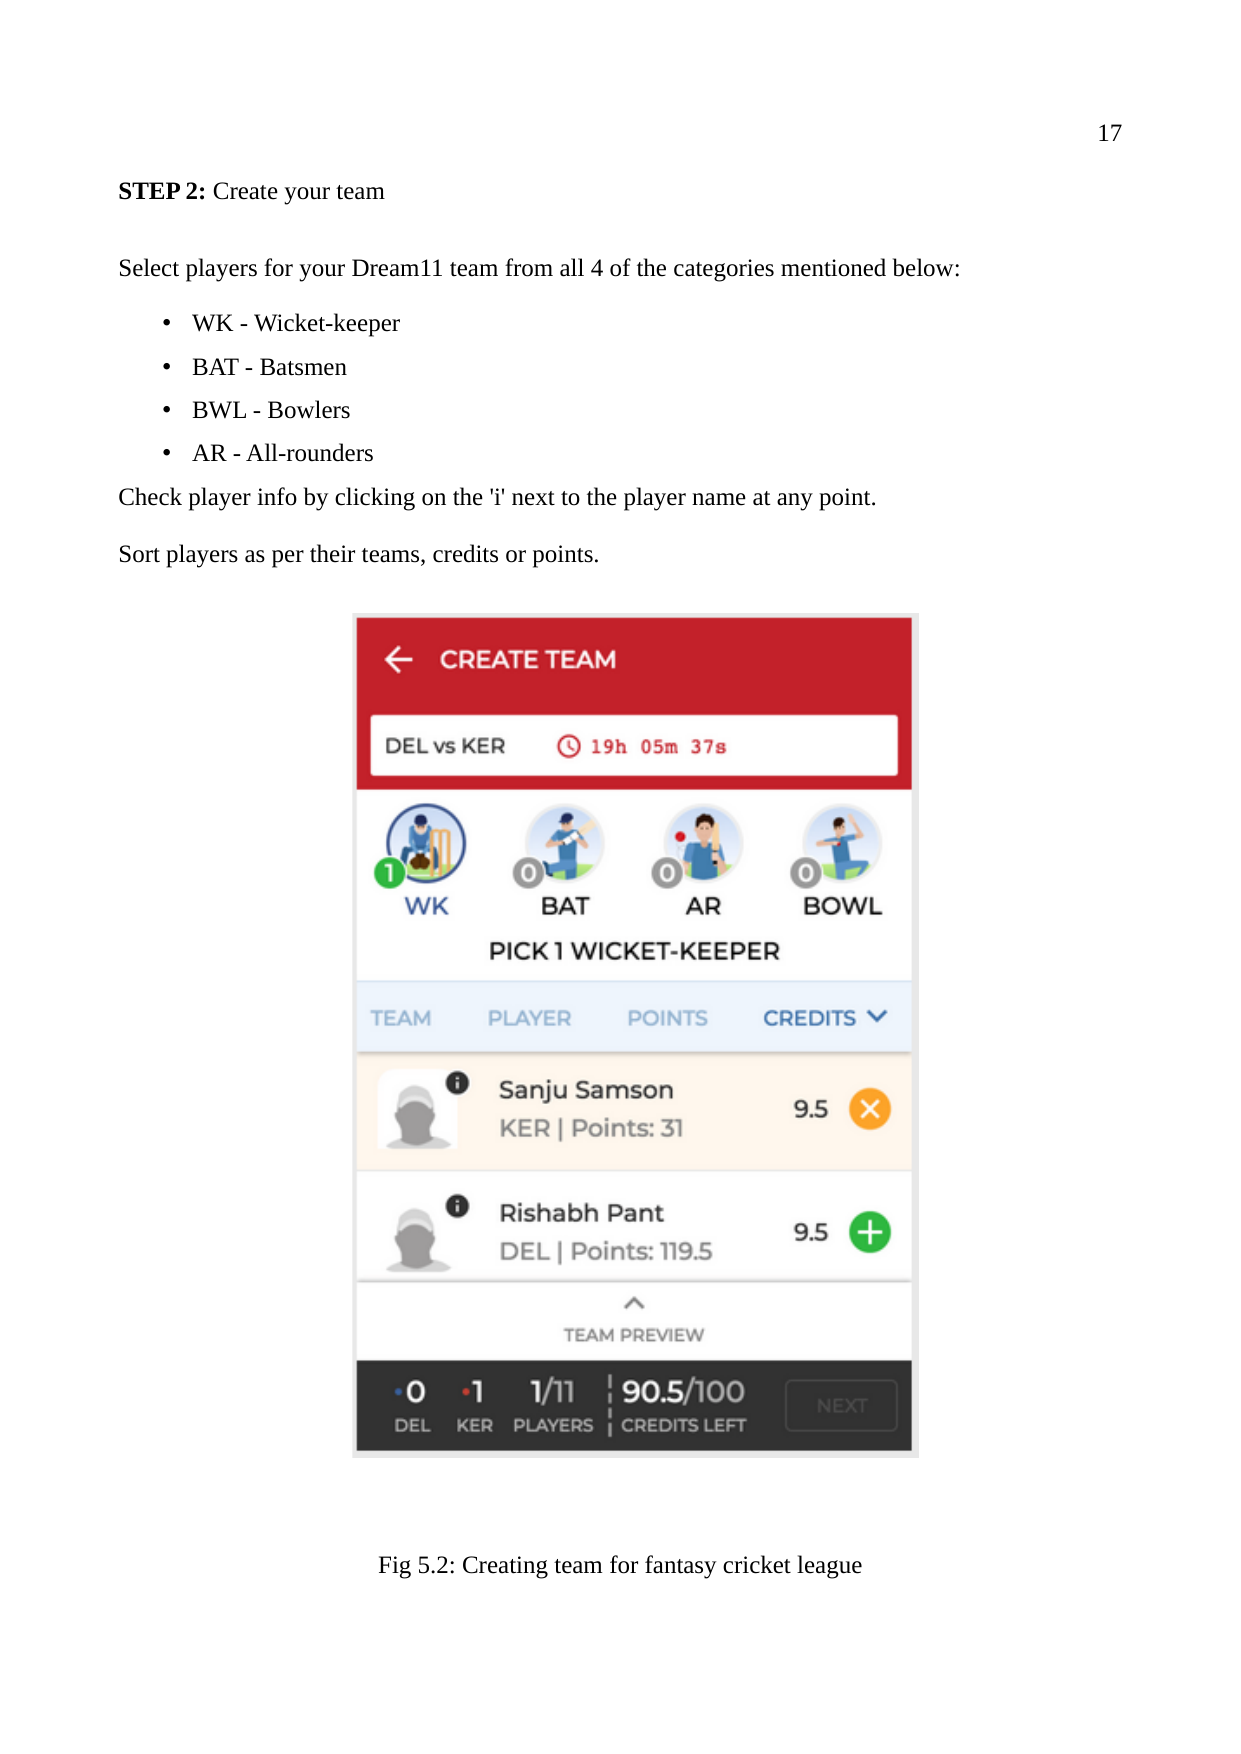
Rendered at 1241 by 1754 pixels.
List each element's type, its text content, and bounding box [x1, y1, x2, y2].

text Check player info by clicking on the 'i' next to the player name at any point. [118, 482, 1122, 511]
text Sort players as per their teams, credits or points. [118, 539, 1122, 568]
list BWL - Bowlers [162, 395, 1122, 424]
list AR - All-rounders [162, 438, 1122, 467]
text STEP 2: Create your team [118, 176, 1122, 205]
list BAT - Batsmen [162, 352, 1122, 381]
picture [352, 613, 919, 1458]
list WK - Wicket-keeper [162, 308, 1122, 337]
text Fig 5.2: Creating team for fantasy cricket league [118, 1551, 1122, 1579]
text Select players for your Dream11 team from all 4 of the categories mentioned below: [118, 253, 1122, 282]
